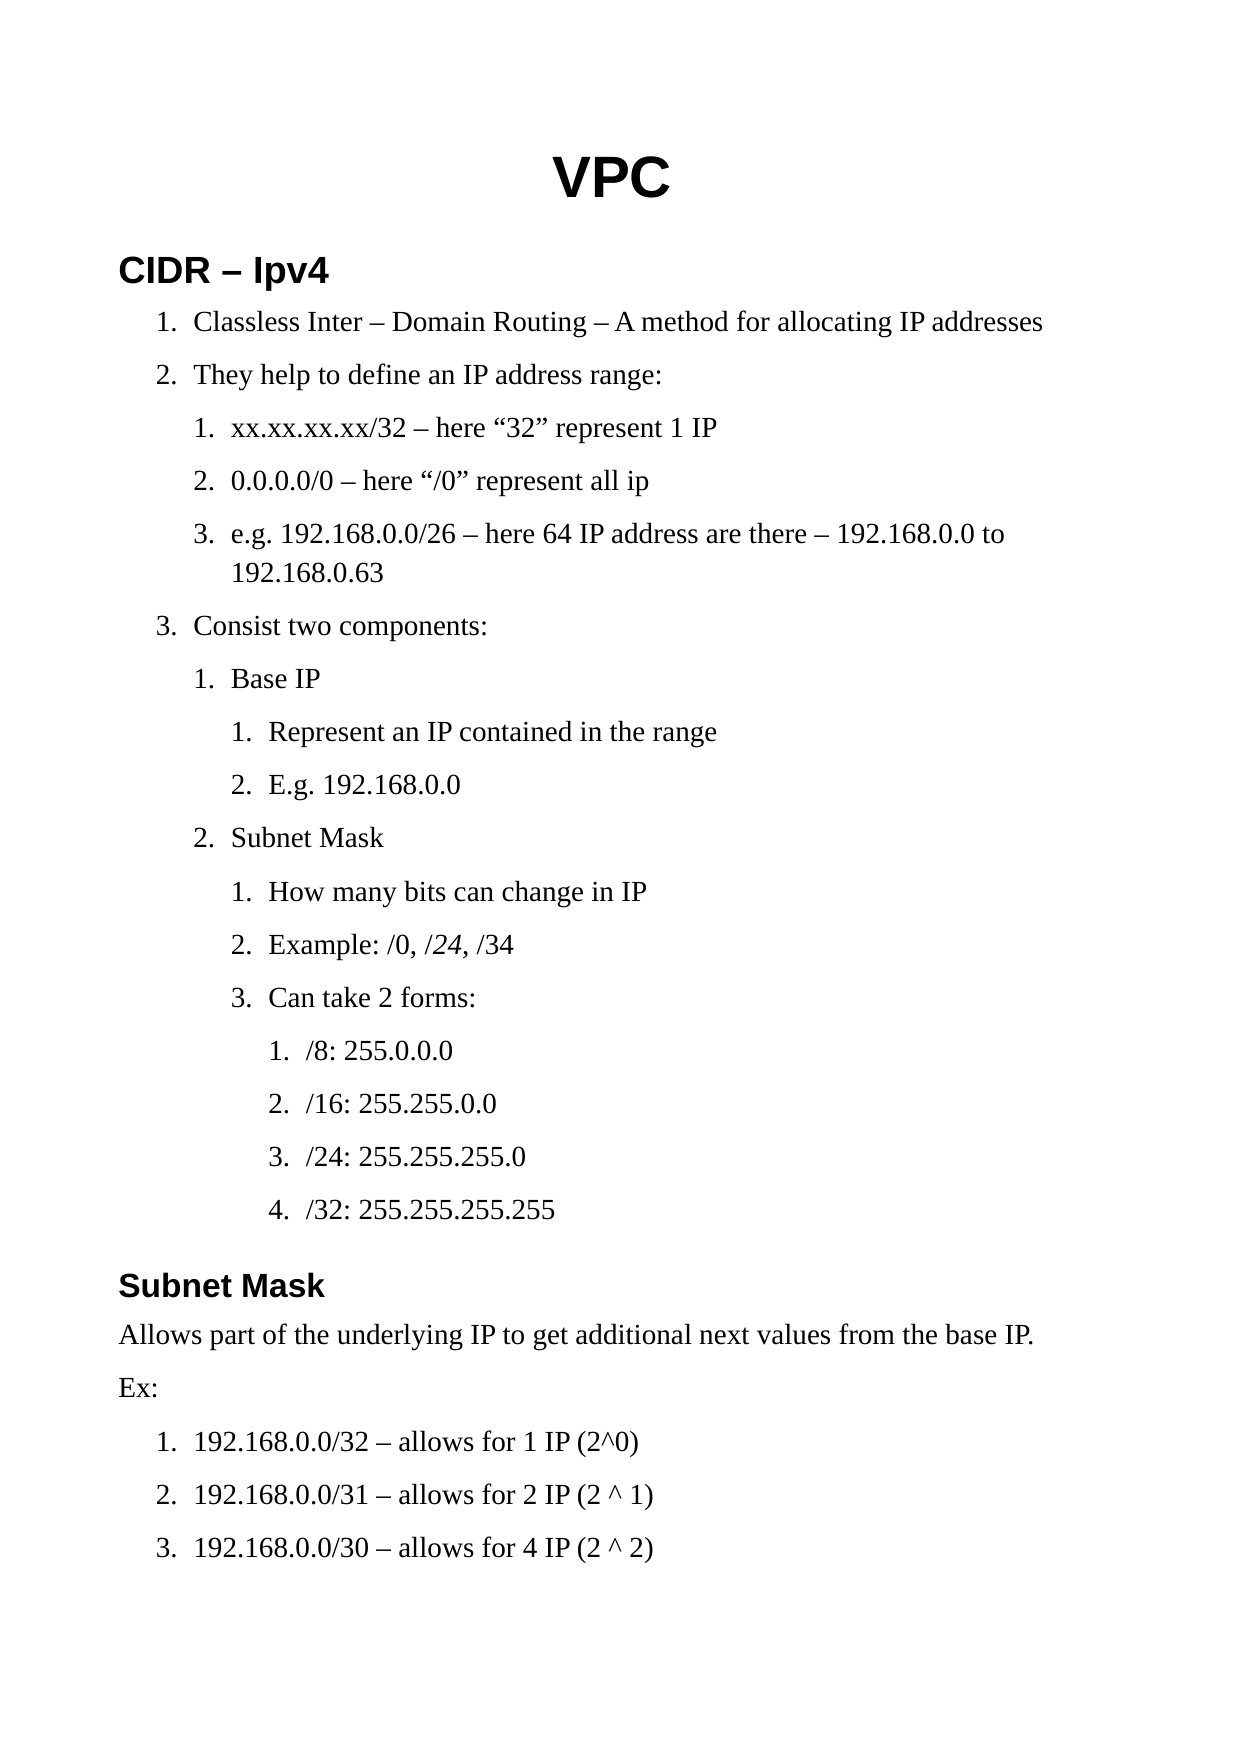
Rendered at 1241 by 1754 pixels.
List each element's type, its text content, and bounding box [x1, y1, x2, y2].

list 0.0.0.0/0 – here “/0” represent all ip [193, 463, 1122, 497]
list Subnet Mask [193, 821, 1122, 854]
list /24: 255.255.255.0 [268, 1139, 1122, 1173]
text Ex: [118, 1371, 1122, 1404]
list /32: 255.255.255.255 [268, 1192, 1122, 1226]
list How many bits can change in IP [231, 874, 1122, 907]
subtitle Subnet Mask [118, 1266, 1122, 1305]
list Represent an IP contained in the range [231, 714, 1122, 748]
list Base IP [193, 661, 1122, 695]
list Example: /0, /24, /34 [231, 927, 1122, 960]
list Consist two components: [156, 608, 1122, 642]
text Allows part of the underlying IP to get additional next values from the base IP. [118, 1317, 1122, 1351]
list /8: 255.0.0.0 [268, 1033, 1122, 1067]
list /16: 255.255.0.0 [268, 1086, 1122, 1120]
list E.g. 192.168.0.0 [231, 767, 1122, 801]
list Classless Inter – Domain Routing – A method for allocating IP addresses [156, 304, 1122, 337]
title VPC [118, 143, 1122, 210]
list Can take 2 forms: [231, 980, 1122, 1013]
list 192.168.0.0/32 – allows for 1 IP (2^0) [156, 1424, 1122, 1457]
list 192.168.0.0/31 – allows for 2 IP (2 ^ 1) [156, 1477, 1122, 1510]
subtitle CIDR – Ipv4 [118, 248, 1122, 291]
list e.g. 192.168.0.0/26 – here 64 IP address are there – 192.168.0.0 to 192.168.0.63 [193, 516, 1122, 588]
list xx.xx.xx.xx/32 – here “32” represent 1 IP [193, 410, 1122, 444]
list They help to define an IP address range: [156, 357, 1122, 391]
list 192.168.0.0/30 – allows for 4 IP (2 ^ 2) [156, 1530, 1122, 1563]
